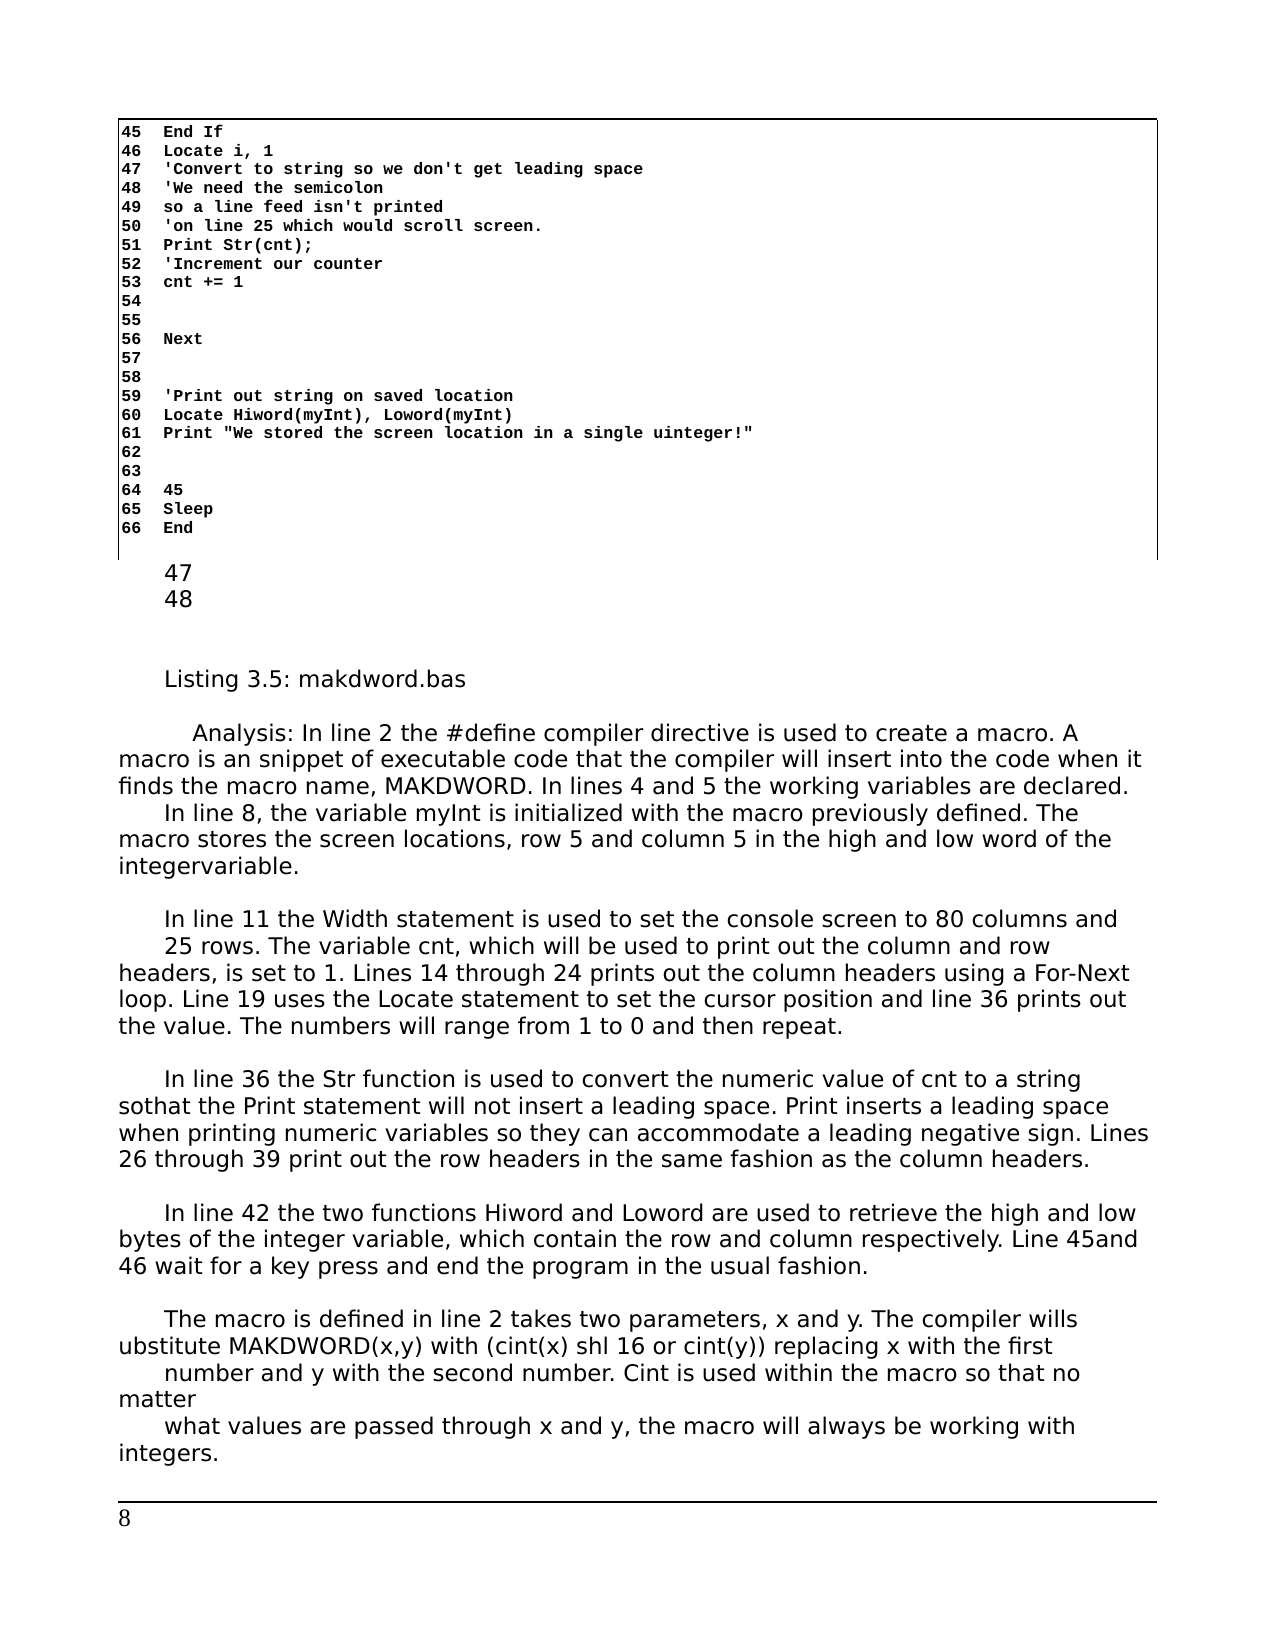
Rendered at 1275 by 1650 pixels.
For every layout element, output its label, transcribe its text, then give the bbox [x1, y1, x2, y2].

text Analysis: In line 2 the #define compiler directive is used to create a macro. A macro is an snippet of executable code that the compiler will insert into the code when it finds the macro name, MAKDWORD. In lines 4 and 5 the working variables are declared. [118, 720, 1157, 800]
text 48 [118, 587, 1157, 613]
text 47 [118, 560, 1157, 587]
list cnt += 1 [119, 274, 1157, 293]
text In line 8, the variable myInt is initialized with the macro previously defined. The macro stores the screen locations, row 5 and column 5 in the high and low word of the integervariable. [118, 800, 1157, 880]
text number and y with the second number. Cint is used within the macro so that no matter [118, 1360, 1157, 1413]
text In line 42 the two functions Hiword and Loword are used to retrieve the high and low bytes of the integer variable, which contain the row and column respectively. Line 45and 46 wait for a key press and end the program in the usual fashion. [118, 1200, 1157, 1280]
list Next [119, 331, 1157, 349]
list End [119, 519, 1157, 538]
text what values are passed through x and y, the macro will always be working with integers. [118, 1413, 1157, 1467]
list 'Increment our counter [119, 255, 1157, 274]
text Listing 3.5: makdword.bas [118, 667, 1157, 693]
list Sleep [119, 500, 1157, 519]
text 25 rows. The variable cnt, which will be used to print out the column and row headers, is set to 1. Lines 14 through 24 prints out the column headers using a For-Next loop. Line 19 uses the Locate statement to set the cursor position and line 36 prints out the value. The numbers will range from 1 to 0 and then repeat. [118, 933, 1157, 1040]
list 'Print out string on saved location [119, 387, 1157, 406]
list 'Convert to string so we don't get leading space [119, 161, 1157, 180]
list Print Str(cnt); [119, 236, 1157, 255]
list so a line feed isn't printed [119, 199, 1157, 217]
list 'We need the semicolon [119, 180, 1157, 199]
text In line 11 the Width statement is used to set the console screen to 80 columns and [118, 907, 1157, 933]
list 45 [119, 481, 1157, 500]
list Locate Hiword(myInt), Loword(myInt) [119, 406, 1157, 425]
text The macro is defined in line 2 takes two parameters, x and y. The compiler wills ubstitute MAKDWORD(x,y) with (cint(x) shl 16 or cint(y)) replacing x with the first [118, 1307, 1157, 1360]
list Print "We stored the screen location in a single uinteger!" [119, 425, 1157, 444]
text In line 36 the Str function is used to convert the numeric value of cnt to a string sothat the Print statement will not insert a leading space. Print inserts a leading space when printing numeric variables so they can accommodate a leading negative sign. Lines 26 through 39 print out the row headers in the same fashion as the column headers. [118, 1067, 1157, 1173]
list 'on line 25 which would scroll screen. [119, 217, 1157, 236]
list End If [119, 120, 1157, 142]
list Locate i, 1 [119, 142, 1157, 161]
